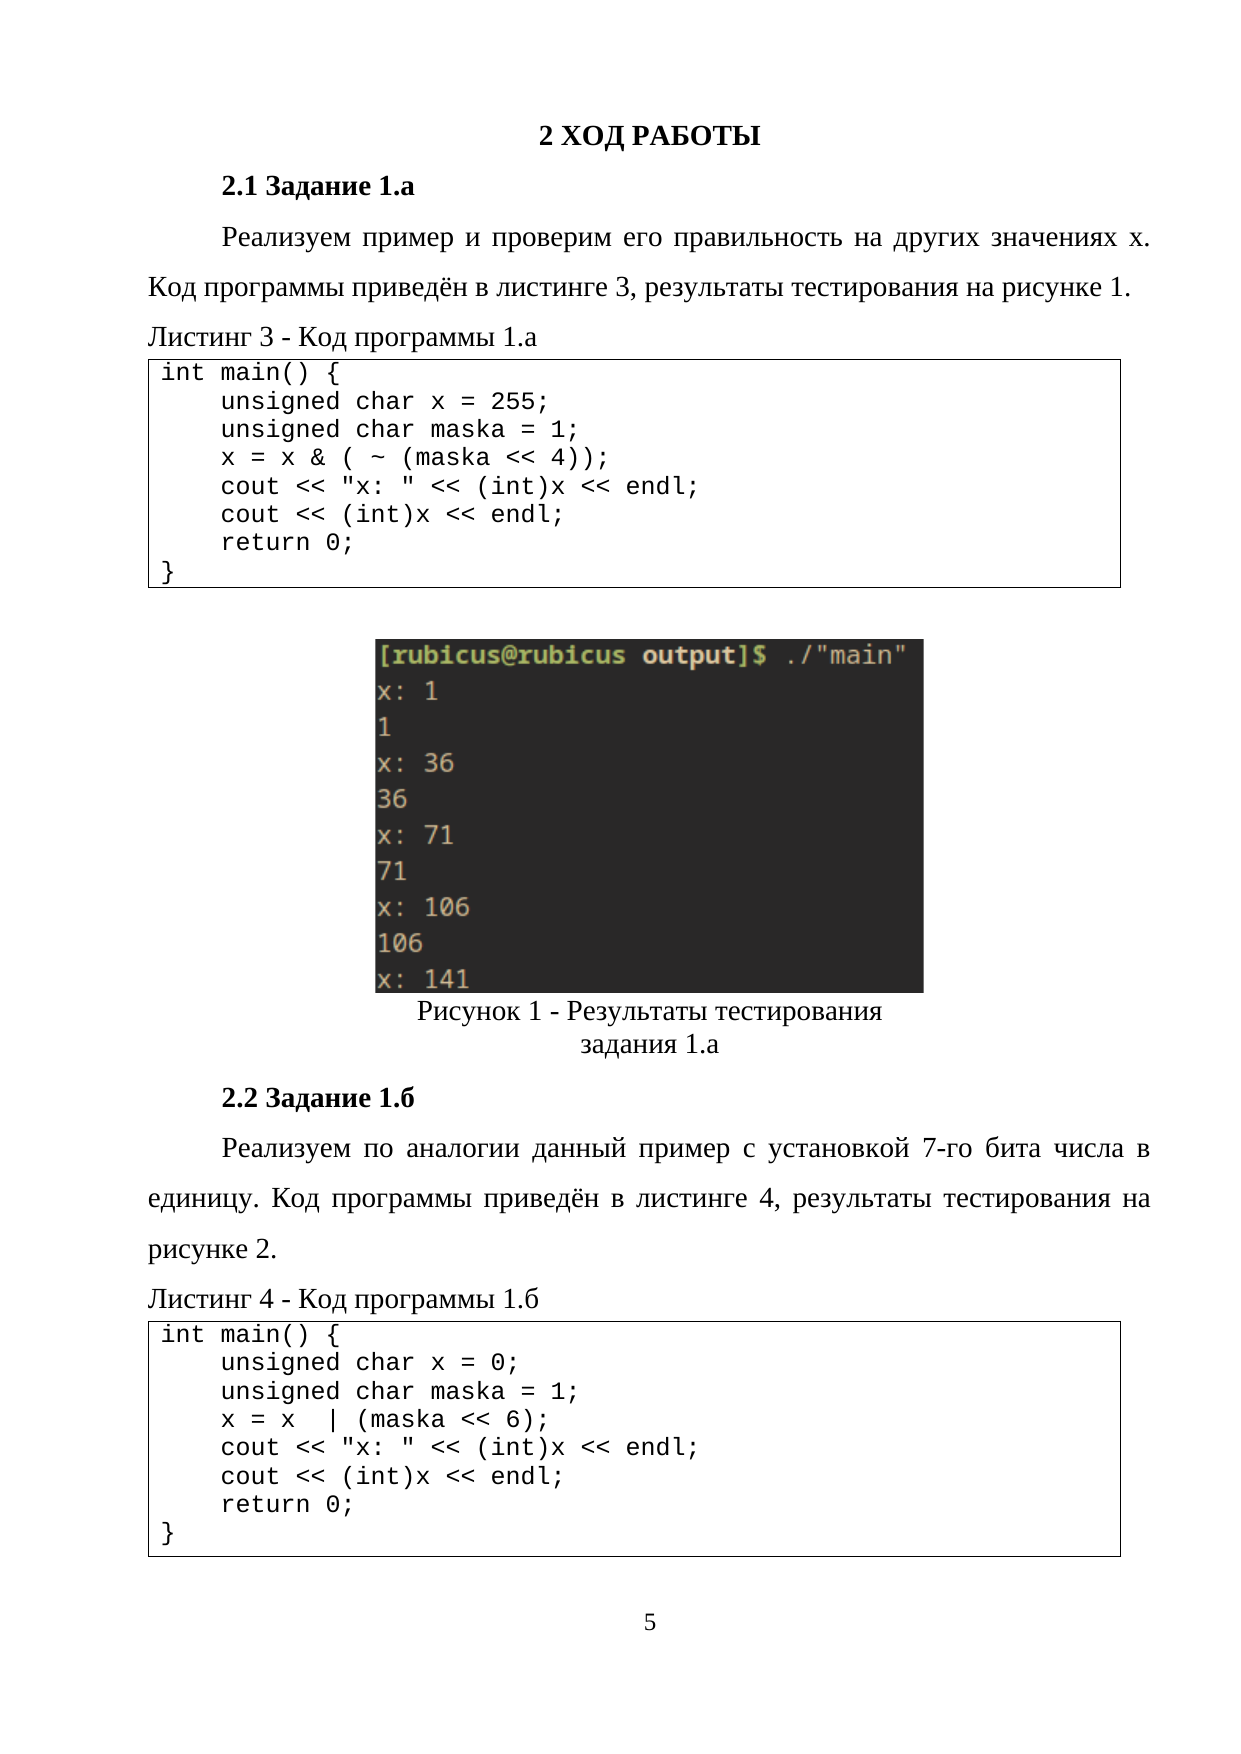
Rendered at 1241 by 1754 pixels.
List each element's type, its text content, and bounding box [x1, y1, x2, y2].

text 2 ХОД РАБОТЫ [148, 118, 1152, 152]
table_header int main() { unsigned char x = 255; unsigned char maska = 1; x = x & ( ~ (maska << 4)); cout << "x: " << (int)x << endl; cout << (int)x << endl; return 0; } [149, 360, 1120, 587]
table_header int main() { unsigned char x = 0; unsigned char maska = 1; x = x | (maska << 6); cout << "x: " << (int)x << endl; cout << (int)x << endl; return 0; } [149, 1322, 1120, 1556]
picture [375, 639, 924, 993]
text Листинг 3 - Код программы 1.a [148, 319, 1152, 353]
text Листинг 4 - Код программы 1.б [148, 1281, 1152, 1315]
text 2.1 Задание 1.а [148, 168, 1152, 202]
text 2.2 Задание 1.б [148, 1080, 1152, 1113]
text Реализуем пример и проверим его правильность на других значениях x. Код программы приведён в листинге 3, результаты тестирования на рисунке 1. [148, 219, 1152, 303]
text Рисунок 1 - Результаты тестирования задания 1.a [375, 993, 924, 1060]
text Реализуем по аналогии данный пример с установкой 7-го бита числа в единицу. Код программы приведён в листинге 4, результаты тестирования на рисунке 2. [148, 1130, 1152, 1264]
